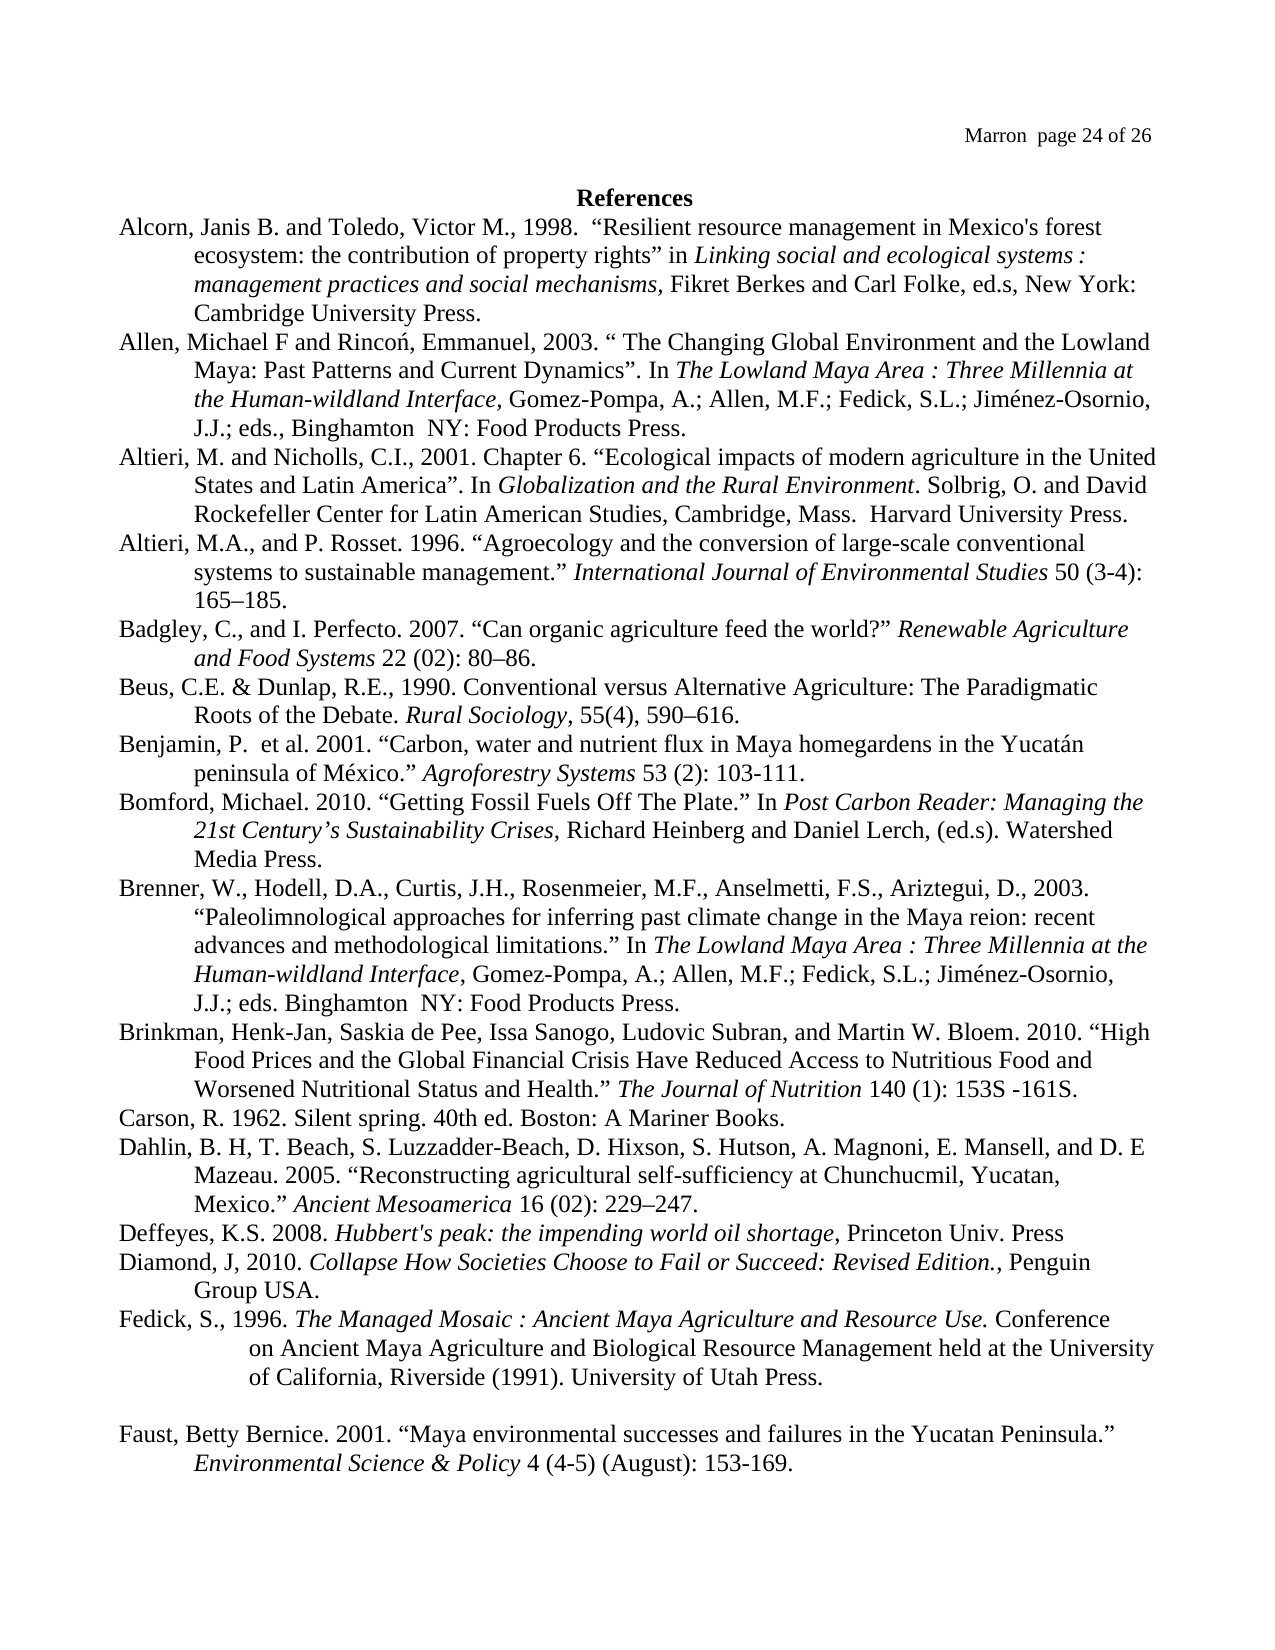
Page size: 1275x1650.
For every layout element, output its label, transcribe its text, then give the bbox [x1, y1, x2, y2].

text Faust, Betty Bernice. 2001. “Maya environmental successes and failures in the Yucatan Peninsula.” Environmental Science & Policy 4 (4-5) (August): 153-169. [118, 1419, 1156, 1477]
text Carson, R. 1962. Silent spring. 40th ed. Boston: A Mariner Books. [118, 1103, 1156, 1132]
text Diamond, J, 2010. Collapse How Societies Choose to Fail or Succeed: Revised Edition., Penguin Group USA. [118, 1247, 1156, 1304]
text Alcorn, Janis B. and Toledo, Victor M., 1998. “Resilient resource management in Mexico's forest ecosystem: the contribution of property rights” in Linking social and ecological systems : management practices and social mechanisms, Fikret Berkes and Carl Folke, ed.s, New York: Cambridge University Press. [118, 212, 1156, 327]
text Altieri, M.A., and P. Rosset. 1996. “Agroecology and the conversion of large-scale conventional systems to sustainable management.” International Journal of Environmental Studies 50 (3-4): 165–185. [118, 528, 1156, 614]
text Badgley, C., and I. Perfecto. 2007. “Can organic agriculture feed the world?” Renewable Agriculture and Food Systems 22 (02): 80–86. [118, 614, 1156, 672]
text Altieri, M. and Nicholls, C.I., 2001. Chapter 6. “Ecological impacts of modern agriculture in the United States and Latin America”. In Globalization and the Rural Environment. Solbrig, O. and David Rockefeller Center for Latin American Studies, Cambridge, Mass. Harvard University Press. [118, 442, 1156, 528]
text Beus, C.E. & Dunlap, R.E., 1990. Conventional versus Alternative Agriculture: The Paradigmatic Roots of the Debate. Rural Sociology, 55(4), 590–616. [118, 672, 1156, 729]
text References [118, 183, 1156, 212]
text Deffeyes, K.S. 2008. Hubbert's peak: the impending world oil shortage, Princeton Univ. Press [118, 1218, 1156, 1247]
text Allen, Michael F and Rincoń, Emmanuel, 2003. “ The Changing Global Environment and the Lowland Maya: Past Patterns and Current Dynamics”. In The Lowland Maya Area : Three Millennia at the Human-wildland Interface, Gomez-Pompa, A.; Allen, M.F.; Fedick, S.L.; Jiménez-Osornio, J.J.; eds., Binghamton NY: Food Products Press. [118, 327, 1156, 442]
text Dahlin, B. H, T. Beach, S. Luzzadder-Beach, D. Hixson, S. Hutson, A. Magnoni, E. Mansell, and D. E Mazeau. 2005. “Reconstructing agricultural self-sufficiency at Chunchucmil, Yucatan, Mexico.” Ancient Mesoamerica 16 (02): 229–247. [118, 1132, 1156, 1218]
text Fedick, S., 1996. The Managed Mosaic : Ancient Maya Agriculture and Resource Use. Conference on Ancient Maya Agriculture and Biological Resource Management held at the University of California, Riverside (1991). University of Utah Press. [118, 1304, 1156, 1391]
text Brinkman, Henk-Jan, Saskia de Pee, Issa Sanogo, Ludovic Subran, and Martin W. Bloem. 2010. “High Food Prices and the Global Financial Crisis Have Reduced Access to Nutritious Food and Worsened Nutritional Status and Health.” The Journal of Nutrition 140 (1): 153S -161S. [118, 1017, 1156, 1103]
text Benjamin, P. et al. 2001. “Carbon, water and nutrient flux in Maya homegardens in the Yucatán peninsula of México.” Agroforestry Systems 53 (2): 103-111. [118, 729, 1156, 787]
text Brenner, W., Hodell, D.A., Curtis, J.H., Rosenmeier, M.F., Anselmetti, F.S., Ariztegui, D., 2003. “Paleolimnological approaches for inferring past climate change in the Maya reion: recent advances and methodological limitations.” In The Lowland Maya Area : Three Millennia at the Human-wildland Interface, Gomez-Pompa, A.; Allen, M.F.; Fedick, S.L.; Jiménez-Osornio, J.J.; eds. Binghamton NY: Food Products Press. [118, 873, 1156, 1017]
text Bomford, Michael. 2010. “Getting Fossil Fuels Off The Plate.” In Post Carbon Reader: Managing the 21st Century’s Sustainability Crises, Richard Heinberg and Daniel Lerch, (ed.s). Watershed Media Press. [118, 787, 1156, 873]
